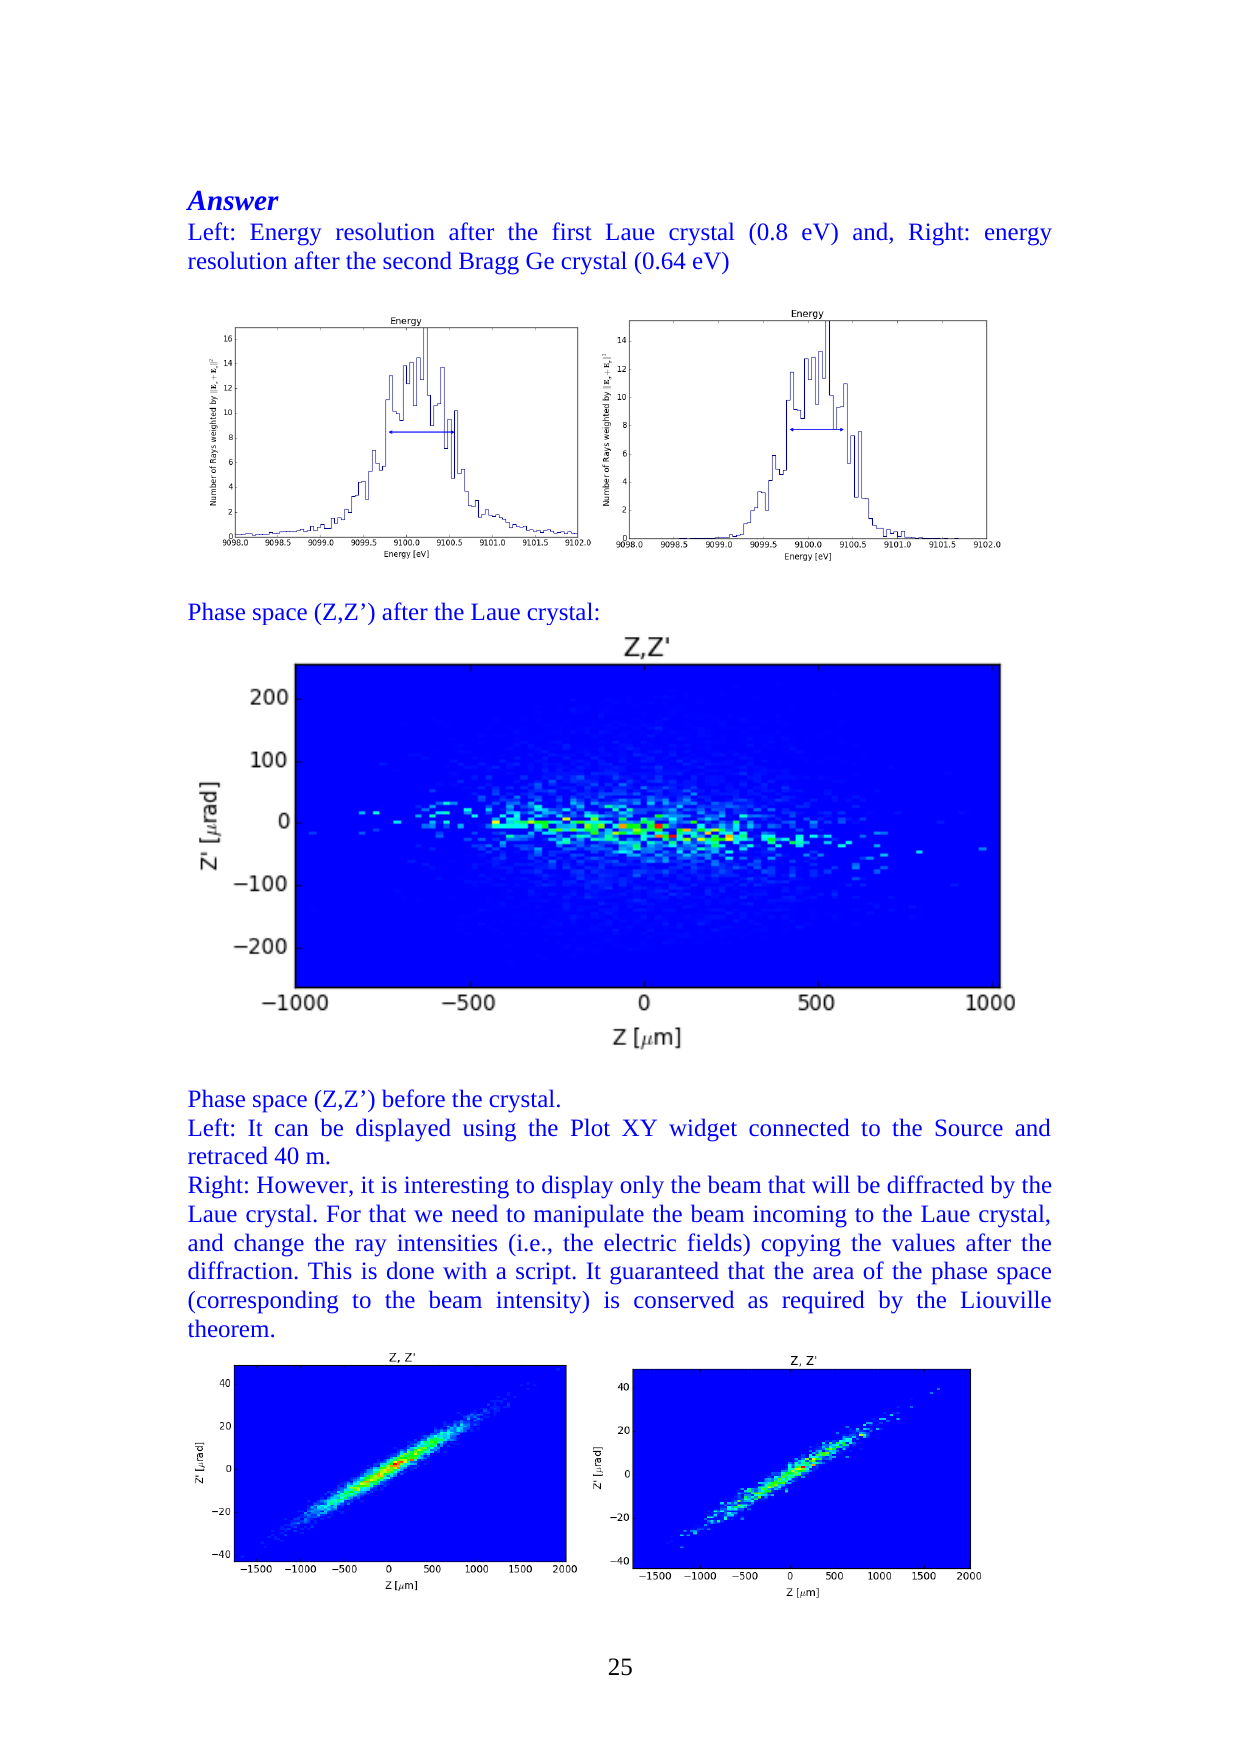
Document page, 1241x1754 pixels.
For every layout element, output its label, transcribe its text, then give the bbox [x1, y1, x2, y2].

picture [187, 625, 1025, 1056]
text Right: However, it is interesting to display only the beam that will be diffracted by the Laue crystal. For that we need to manipulate the beam incoming to the Laue crystal, and change the ray intensities (i.e., the electric fields) copying the values after the diffraction. This is done with a script. It guaranteed that the area of the phase space (corresponding to the beam intensity) is conserved as required by the Liouville theorem. [187, 1170, 1053, 1343]
text Left: Energy resolution after the first Laue crystal (0.8 eV) and, Right: energy resolution after the second Bragg Ge crystal (0.64 eV) [187, 217, 1053, 274]
text Answer [187, 183, 1053, 217]
picture [187, 303, 1003, 568]
text Phase space (Z,Z’) after the Laue crystal: [187, 597, 1053, 625]
picture [187, 1342, 989, 1601]
text Left: It can be displayed using the Plot XY widget connected to the Source and retraced 40 m. [187, 1113, 1053, 1170]
text Phase space (Z,Z’) before the crystal. [187, 1084, 1053, 1113]
